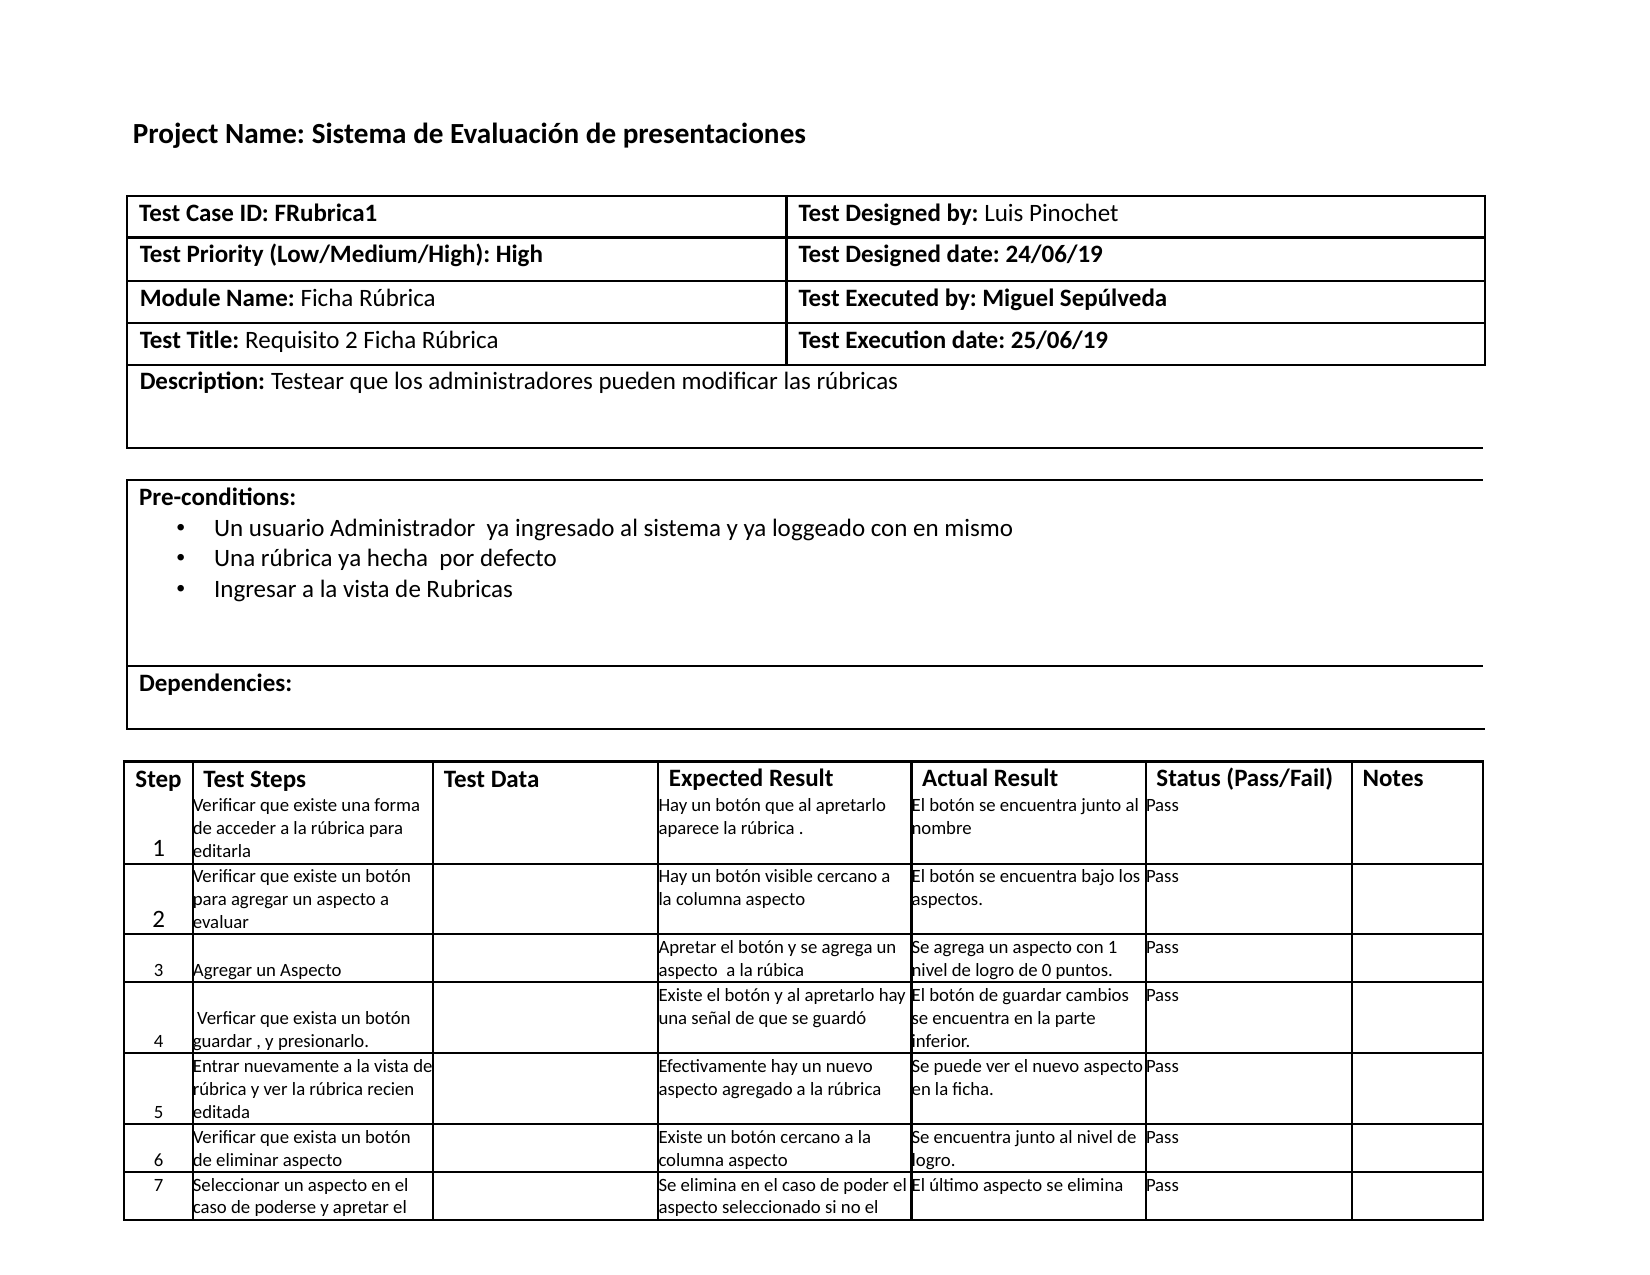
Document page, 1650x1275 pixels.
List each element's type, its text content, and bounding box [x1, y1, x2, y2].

table_cell Agregar un Aspecto [194, 935, 432, 981]
table_cell Verificar que exista un botón de eliminar aspecto [194, 1125, 432, 1171]
table_cell Pass [1147, 983, 1351, 1052]
table_cell [1353, 1173, 1482, 1219]
table_cell El último aspecto se elimina [913, 1173, 1145, 1219]
table_cell [434, 794, 657, 862]
table_cell 7 [125, 1173, 192, 1219]
table_cell [1353, 1054, 1482, 1123]
table_cell Verificar que existe un botón para agregar un aspecto a evaluar [194, 865, 432, 933]
table_cell Existe el botón y al apretarlo hay una señal de que se guardó [659, 983, 910, 1052]
table_cell [434, 1173, 657, 1219]
table_cell Pass [1147, 1054, 1351, 1123]
table_header Test Steps [194, 763, 432, 794]
table_cell [127, 449, 786, 479]
table_cell 5 [125, 1054, 192, 1123]
table_cell [434, 1125, 657, 1171]
table_cell Dependencies: [128, 665, 1485, 728]
table_header Project Name: Sistema de Evaluación de presentaciones [127, 105, 1485, 151]
table_cell Test Title: Requisito 2 Ficha Rúbrica [128, 324, 785, 363]
table_cell Apretar el botón y se agrega un aspecto a la rúbica [659, 935, 910, 981]
table_cell [434, 1054, 657, 1123]
table_cell El botón se encuentra junto al nombre [913, 794, 1145, 862]
table_cell [1353, 1125, 1482, 1171]
table_cell Pass [1147, 865, 1351, 933]
table_cell [1353, 865, 1482, 933]
table_cell Se agrega un aspecto con 1 nivel de logro de 0 puntos. [913, 935, 1145, 981]
table_cell 3 [125, 935, 192, 981]
table_cell Se elimina en el caso de poder el aspecto seleccionado si no el [659, 1173, 910, 1219]
table_cell Se encuentra junto al nivel de logro. [913, 1125, 1145, 1171]
table_cell [786, 447, 1485, 479]
table_cell 4 [125, 983, 192, 1052]
table_cell Hay un botón visible cercano a la columna aspecto [659, 865, 910, 933]
table_cell Entrar nuevamente a la vista de rúbrica y ver la rúbrica recien editada [194, 1054, 432, 1123]
table_cell Module Name: Ficha Rúbrica [128, 282, 785, 322]
table_cell [127, 151, 1485, 195]
table_cell [1353, 983, 1482, 1052]
table_header Test Data [434, 763, 657, 794]
table_cell Hay un botón que al apretarlo aparece la rúbrica . [659, 794, 910, 862]
table_cell Pass [1147, 794, 1351, 862]
table_cell Test Execution date: 25/06/19 [788, 324, 1484, 363]
table_cell Test Designed by: Luis Pinochet [788, 197, 1484, 236]
table_cell Description: Testear que los administradores pueden modificar las rúbricas [128, 366, 1485, 447]
table_header Notes [1353, 763, 1482, 794]
table_cell Test Case ID: FRubrica1 [128, 197, 785, 236]
table_cell Se puede ver el nuevo aspecto en la ficha. [913, 1054, 1145, 1123]
table_cell Test Priority (Low/Medium/High): High [128, 239, 785, 280]
table_cell [434, 983, 657, 1052]
table_header Expected Result [659, 763, 910, 794]
table_header Status (Pass/Fail) [1147, 763, 1351, 794]
table_cell Test Designed date: 24/06/19 [788, 239, 1484, 280]
table_cell Pre-conditions: Un usuario Administrador ya ingresado al sistema y ya loggeado con en mismo Una rúbrica ya hecha por defecto Ingresar a la vista de Rubricas [128, 479, 1485, 664]
table_cell Pass [1147, 935, 1351, 981]
table_cell 2 [125, 865, 192, 933]
table_cell El botón se encuentra bajo los aspectos. [913, 865, 1145, 933]
table_cell [434, 935, 657, 981]
table_header Actual Result [913, 763, 1145, 794]
table_cell Pass [1147, 1173, 1351, 1219]
table_cell [1353, 794, 1482, 862]
table_cell Verificar que existe una forma de acceder a la rúbrica para editarla [194, 794, 432, 862]
table_cell Pass [1147, 1125, 1351, 1171]
table_cell [1353, 935, 1482, 981]
table_cell Test Executed by: Miguel Sepúlveda [788, 282, 1484, 322]
table_cell Efectivamente hay un nuevo aspecto agregado a la rúbrica [659, 1054, 910, 1123]
table_cell Existe un botón cercano a la columna aspecto [659, 1125, 910, 1171]
table_cell Seleccionar un aspecto en el caso de poderse y apretar el [194, 1173, 432, 1219]
table_cell El botón de guardar cambios se encuentra en la parte inferior. [913, 983, 1145, 1052]
table_cell 6 [125, 1125, 192, 1171]
table_cell 1 [125, 794, 192, 862]
table_header Step [125, 763, 192, 794]
table_cell [434, 865, 657, 933]
table_cell Verficar que exista un botón guardar , y presionarlo. [194, 983, 432, 1052]
